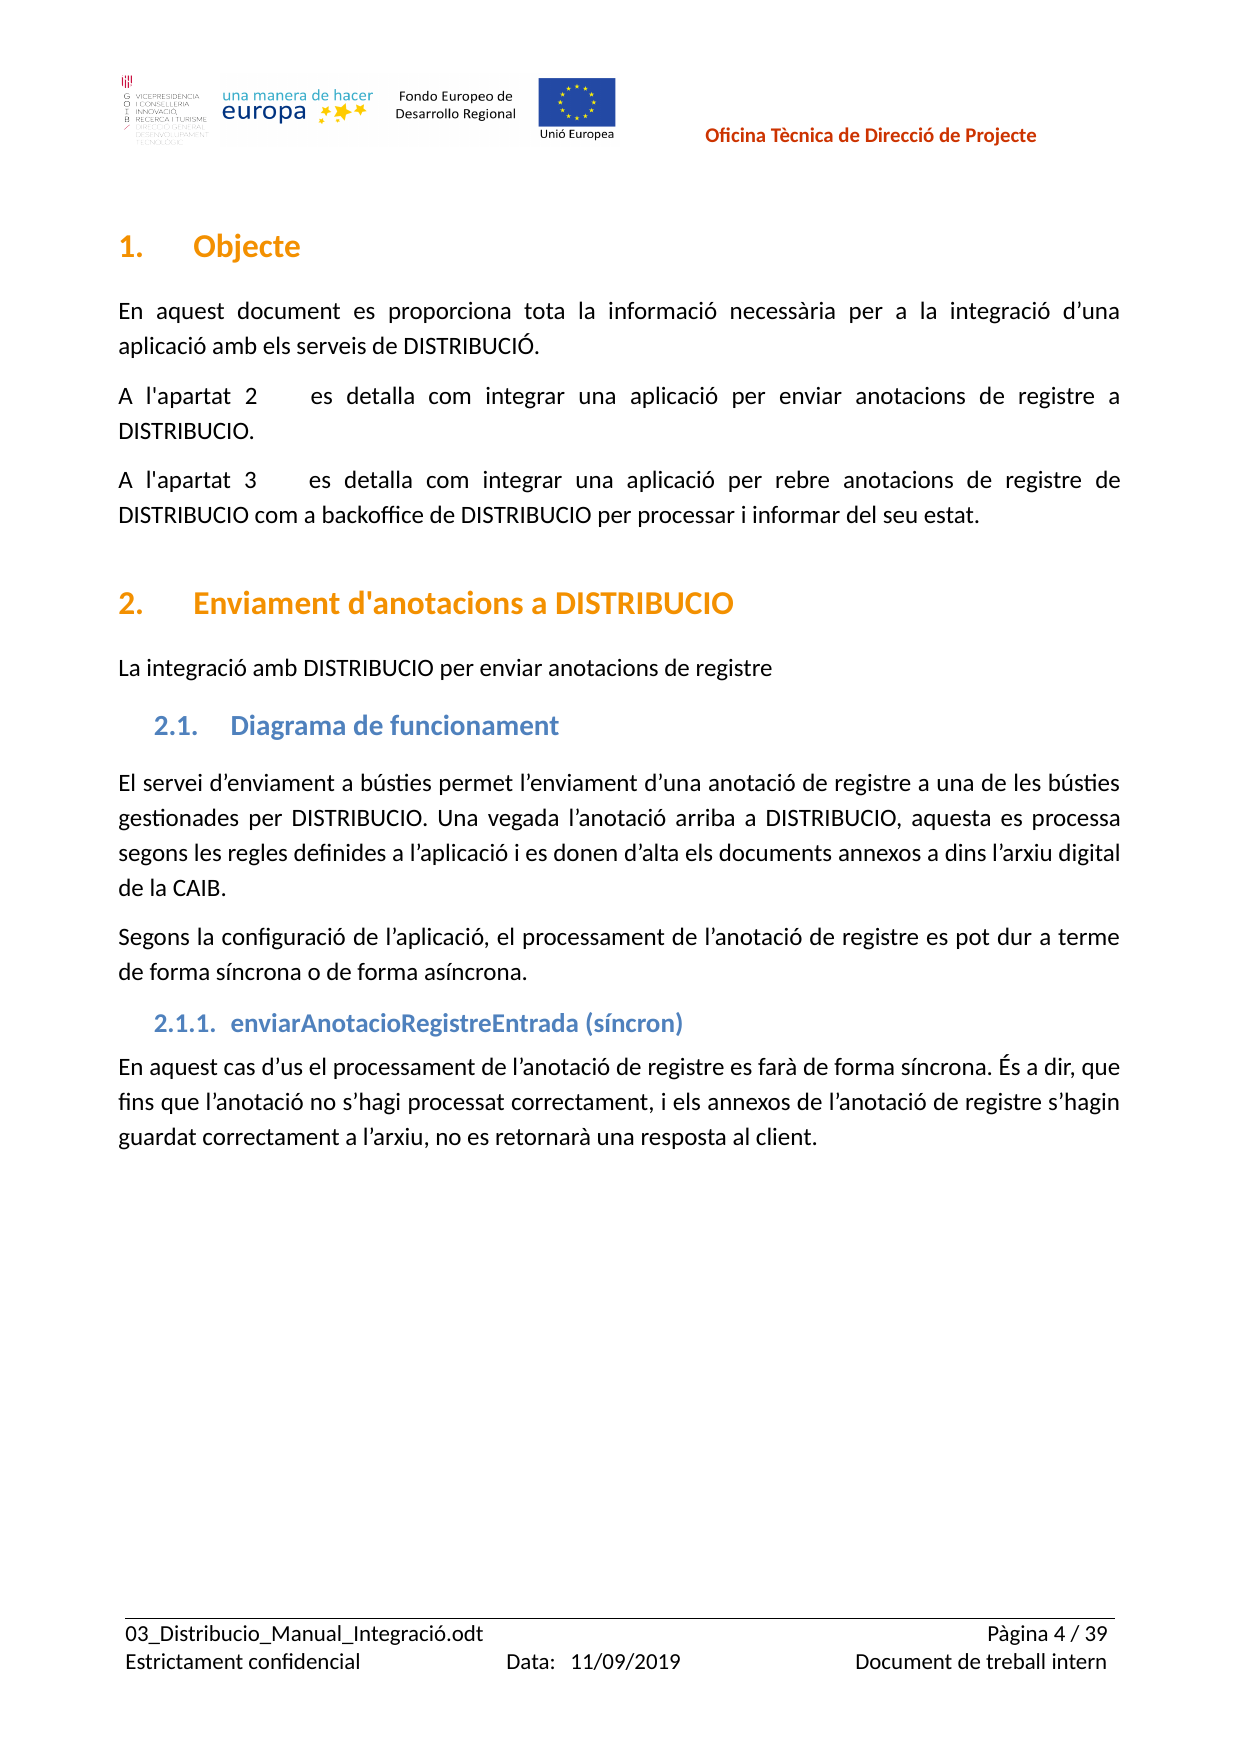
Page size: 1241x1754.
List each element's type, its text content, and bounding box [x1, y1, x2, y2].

text A l'apartat 2 es detalla com integrar una aplicació per enviar anotacions de registre a DISTRIBUCIO. [118, 380, 1122, 445]
text En aquest document es proporciona tota la informació necessària per a la integració d’una aplicació amb els serveis de DISTRIBUCIÓ. [118, 295, 1122, 361]
picture [219, 73, 621, 147]
text En aquest cas d’us el processament de l’anotació de registre es farà de forma síncrona. És a dir, que fins que l’anotació no s’hagi processat correctament, i els annexos de l’anotació de registre s’hagin guardat correctament a l’arxiu, no es retornarà una resposta al client. [118, 1051, 1122, 1152]
text A l'apartat 3 es detalla com integrar una aplicació per rebre anotacions de registre de DISTRIBUCIO com a backoffice de DISTRIBUCIO per processar i informar del seu estat. [118, 464, 1122, 530]
subtitle Enviament d'anotacions a DISTRIBUCIO [118, 582, 1122, 622]
text El servei d’enviament a bústies permet l’enviament d’una anotació de registre a una de les bústies gestionades per DISTRIBUCIO. Una vegada l’anotació arriba a DISTRIBUCIO, aquesta es processa segons les regles definides a l’aplicació i es donen d’alta els documents annexos a dins l’arxiu digital de la CAIB. [118, 767, 1122, 902]
text La integració amb DISTRIBUCIO per enviar anotacions de registre [118, 652, 1122, 682]
subtitle enviarAnotacioRegistreEntrada (síncron) [153, 1006, 1122, 1039]
picture [118, 73, 213, 147]
subtitle Diagrama de funcionament [153, 707, 1122, 743]
subtitle Objecte [118, 225, 1122, 266]
text Segons la configuració de l’aplicació, el processament de l’anotació de registre es pot dur a terme de forma síncrona o de forma asíncrona. [118, 921, 1122, 987]
